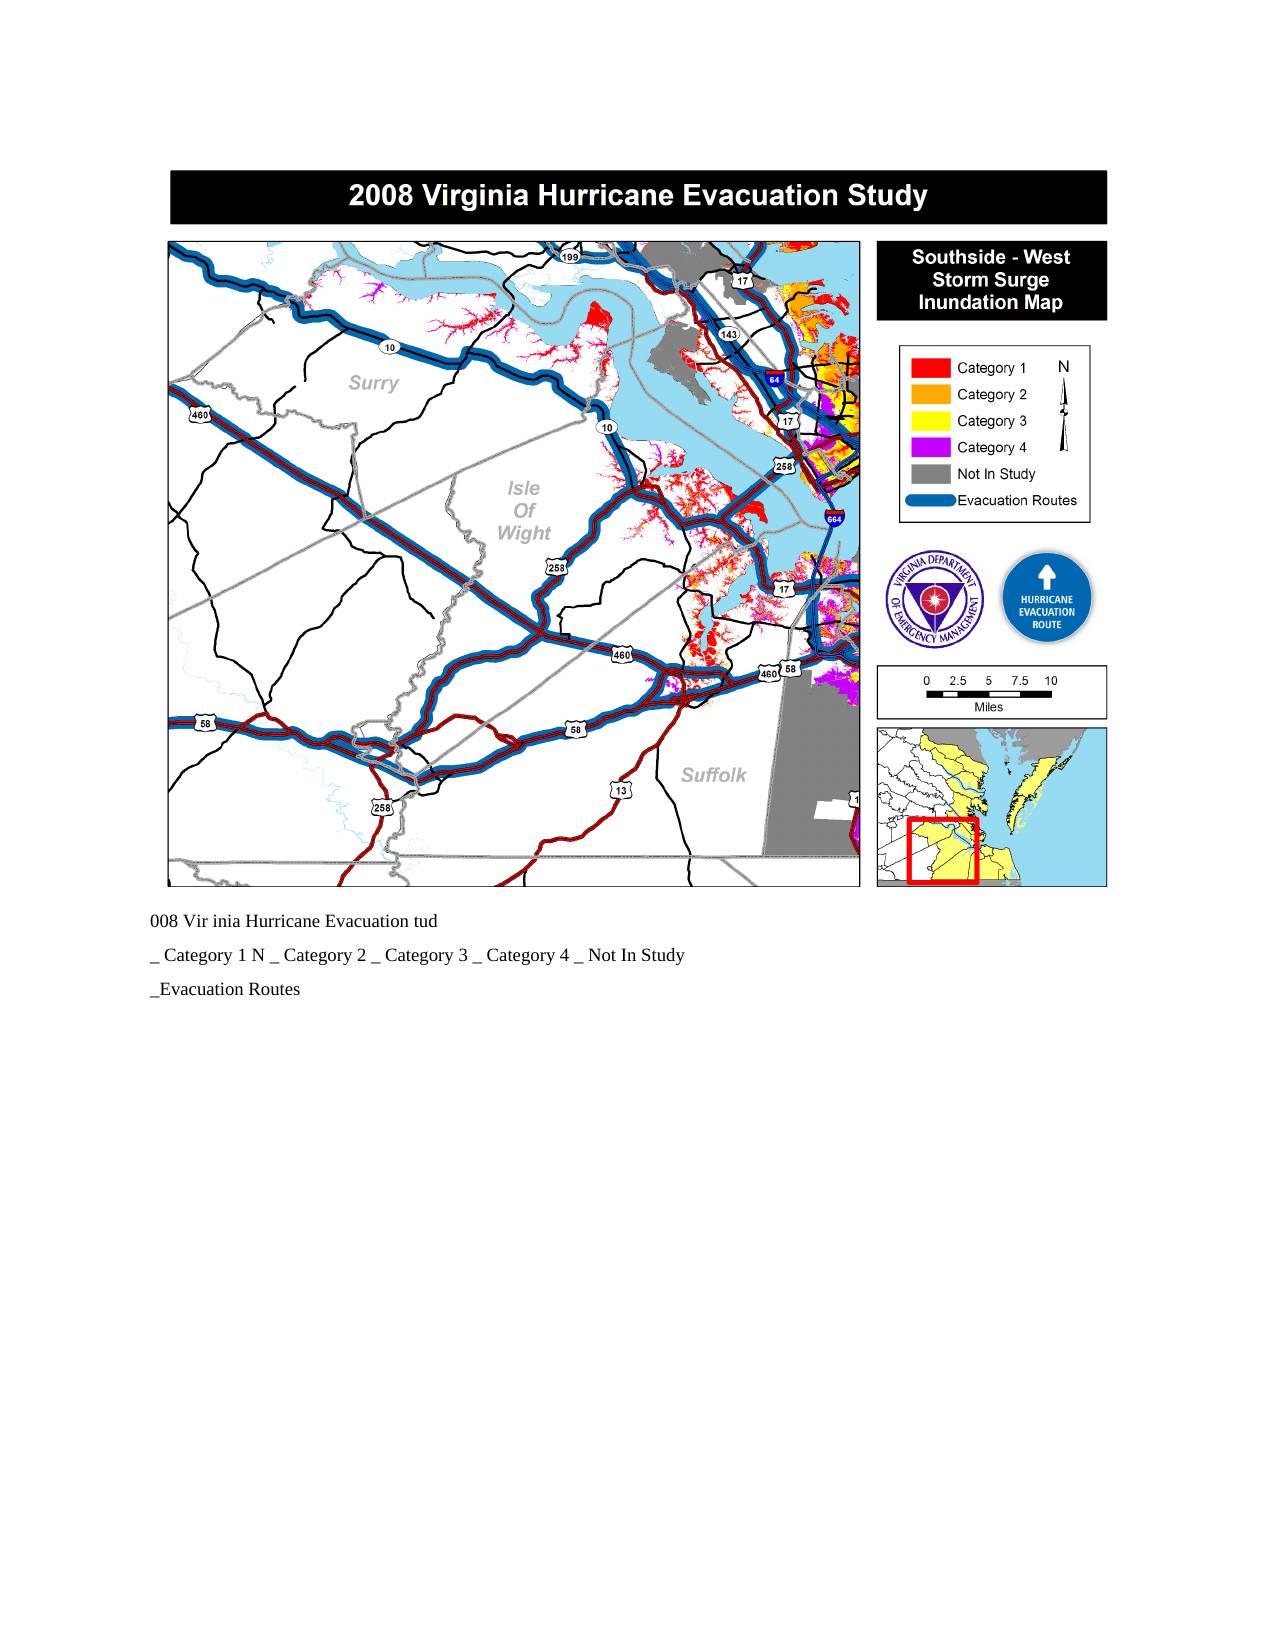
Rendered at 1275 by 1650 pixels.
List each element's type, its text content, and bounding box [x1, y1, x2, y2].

text _ Category 1 N _ Category 2 _ Category 3 _ Category 4 _ Not In Study [150, 944, 1125, 965]
text 008 Vir inia Hurricane Evacuation tud [150, 910, 1125, 931]
picture [153, 153, 1124, 904]
text _Evacuation Routes [150, 979, 1125, 999]
